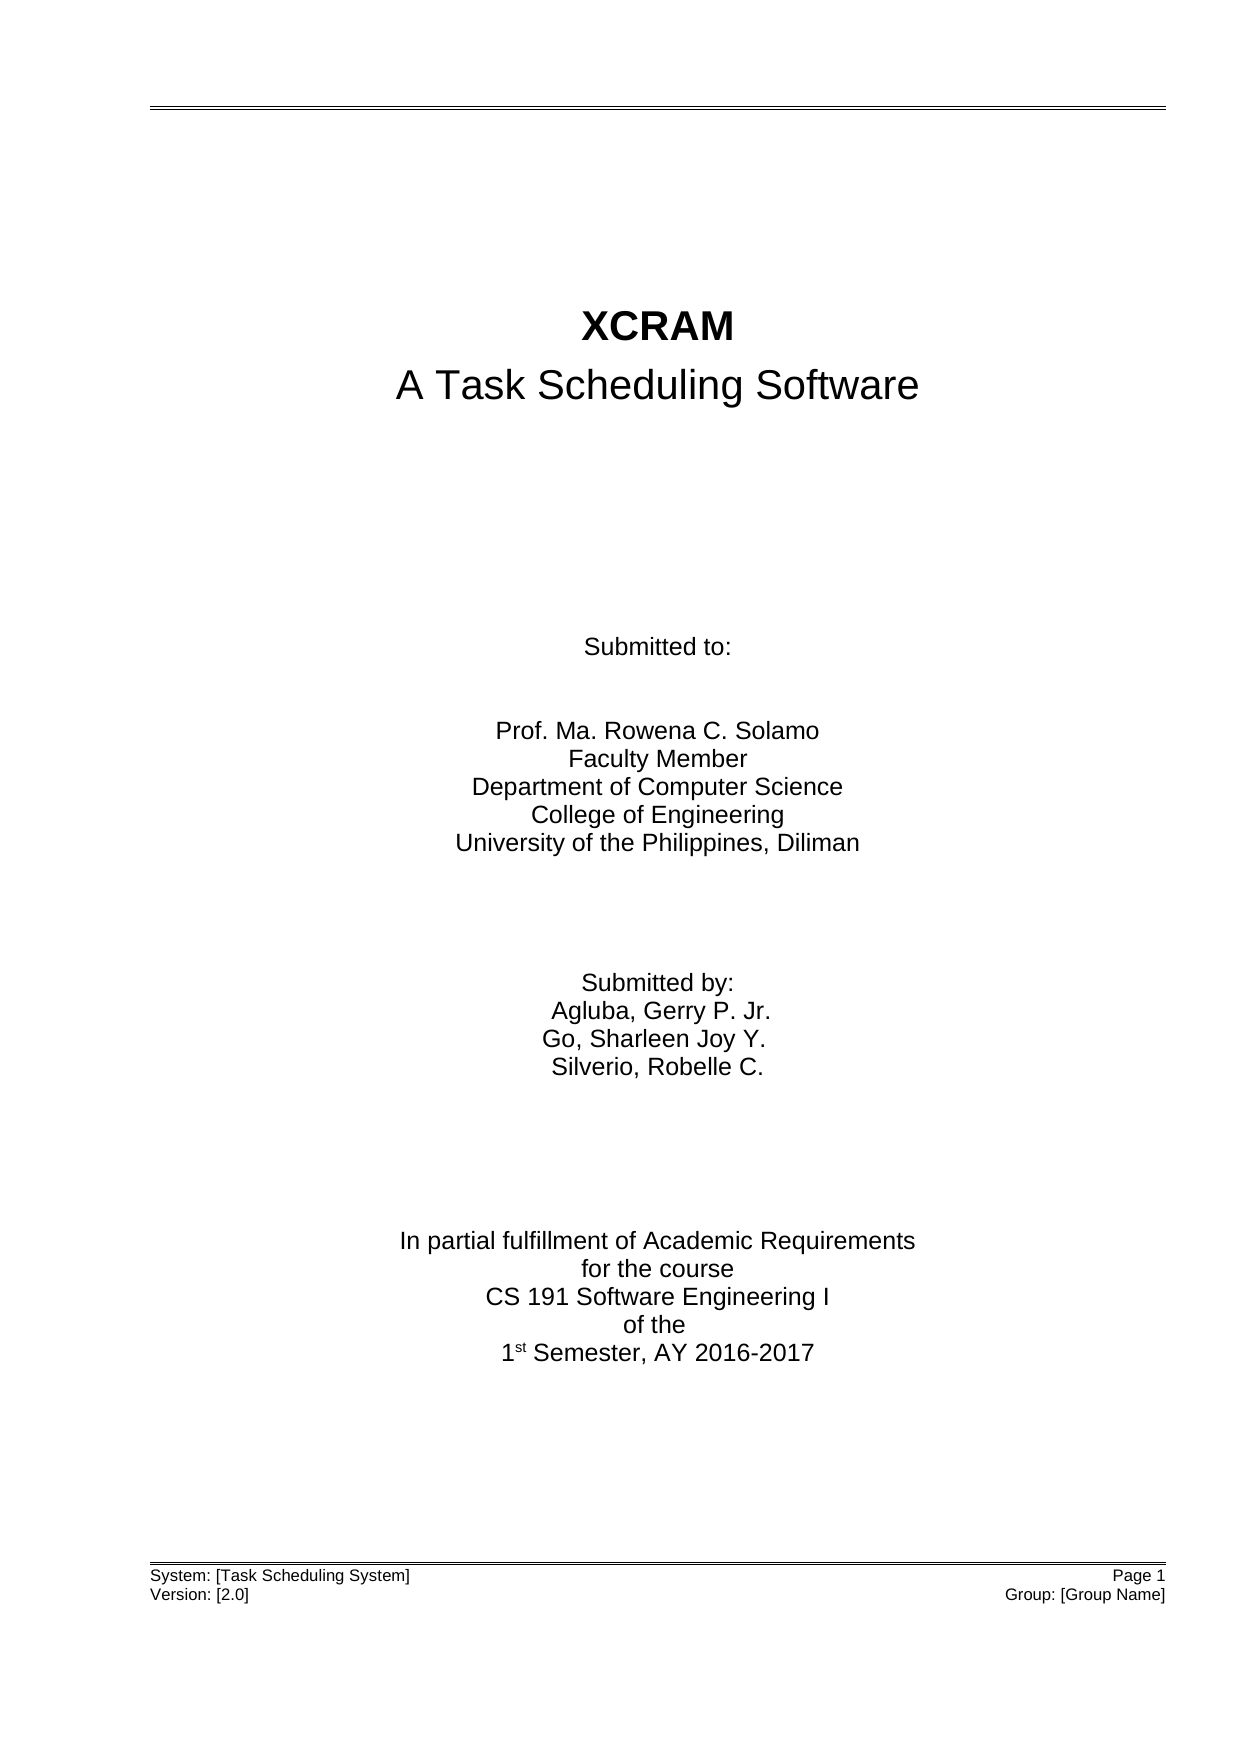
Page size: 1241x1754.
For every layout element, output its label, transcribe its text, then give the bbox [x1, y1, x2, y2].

text Prof. Ma. Rowena C. Solamo [150, 716, 1166, 744]
text for the course [150, 1255, 1166, 1283]
text Department of Computer Science [150, 772, 1166, 800]
text Go, Sharleen Joy Y. [150, 1024, 1166, 1053]
text 1st Semester, AY 2016-2017 [150, 1339, 1166, 1367]
text In partial fulfillment of Academic Requirements [150, 1227, 1166, 1255]
text of the [150, 1311, 1166, 1339]
text Silverio, Robelle C. [150, 1053, 1166, 1081]
text College of Engineering [150, 800, 1166, 828]
text CS 191 Software Engineering I [150, 1283, 1166, 1311]
text Submitted by: [150, 968, 1166, 997]
subtitle XCRAM [150, 303, 1166, 349]
text Faculty Member [150, 744, 1166, 772]
text Agluba, Gerry P. Jr. [150, 997, 1166, 1024]
text A Task Scheduling Software [150, 362, 1166, 408]
text Submitted to: [150, 632, 1166, 660]
text University of the Philippines, Diliman [150, 828, 1166, 856]
